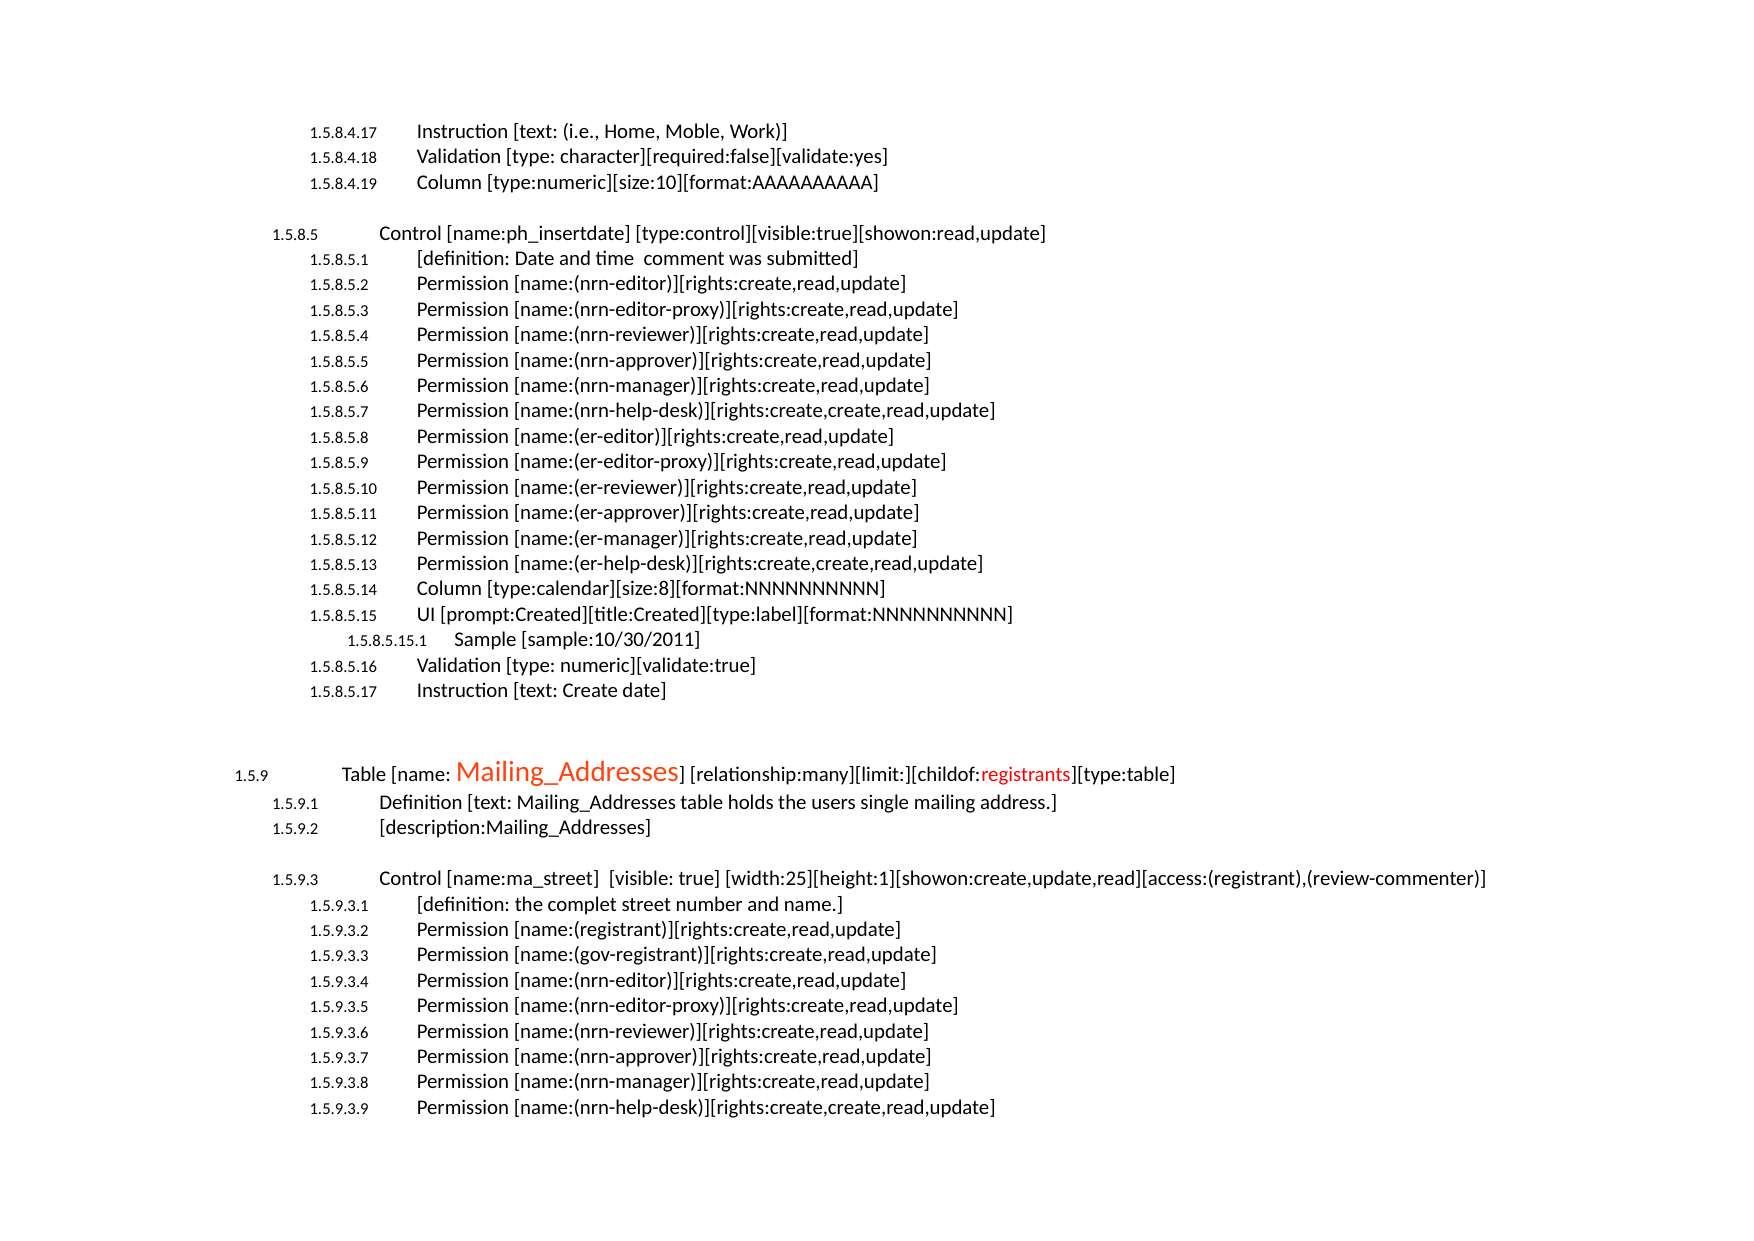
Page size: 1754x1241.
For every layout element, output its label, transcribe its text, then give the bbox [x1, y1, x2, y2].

list Column [type:calendar][size:8][format:NNNNNNNNNN] [306, 576, 1636, 601]
list Permission [name:(nrn-help-desk)][rights:create,create,read,update] [306, 1094, 1636, 1119]
list Permission [name:(nrn-reviewer)][rights:create,read,update] [306, 321, 1636, 347]
list Permission [name:(nrn-approver)][rights:create,read,update] [306, 347, 1636, 372]
list Permission [name:(nrn-reviewer)][rights:create,read,update] [306, 1018, 1636, 1043]
list UI [prompt:Created][title:Created][type:label][format:NNNNNNNNNN] [306, 601, 1636, 626]
list Definition [text: Mailing_Addresses table holds the users single mailing address.] [268, 789, 1636, 814]
list Permission [name:(nrn-editor-proxy)][rights:create,read,update] [306, 992, 1636, 1018]
list Permission [name:(er-approver)][rights:create,read,update] [306, 499, 1636, 525]
list Permission [name:(nrn-help-desk)][rights:create,create,read,update] [306, 398, 1636, 423]
list Instruction [text: (i.e., Home, Moble, Work)] [306, 118, 1636, 143]
list Permission [name:(er-help-desk)][rights:create,create,read,update] [306, 550, 1636, 576]
list Sample [sample:10/30/2011] [343, 626, 1636, 652]
list [definition: Date and time comment was submitted] [306, 245, 1636, 271]
list Permission [name:(nrn-approver)][rights:create,read,update] [306, 1043, 1636, 1069]
list Permission [name:(er-reviewer)][rights:create,read,update] [306, 474, 1636, 499]
list Control [name:ph_insertdate] [type:control][visible:true][showon:read,update] [268, 220, 1636, 245]
list Validation [type: numeric][validate:true] [306, 652, 1636, 677]
list Instruction [text: Create date] [306, 677, 1636, 703]
list Permission [name:(registrant)][rights:create,read,update] [306, 916, 1636, 942]
list Table [name: Mailing_Addresses] [relationship:many][limit:][childof:registrants][type:table] [231, 753, 1636, 789]
list Permission [name:(er-editor-proxy)][rights:create,read,update] [306, 448, 1636, 474]
list Permission [name:(nrn-editor)][rights:create,read,update] [306, 967, 1636, 992]
list Permission [name:(nrn-editor)][rights:create,read,update] [306, 271, 1636, 296]
list Permission [name:(nrn-editor-proxy)][rights:create,read,update] [306, 296, 1636, 321]
list Column [type:numeric][size:10][format:AAAAAAAAAA] [306, 169, 1636, 194]
list Permission [name:(nrn-manager)][rights:create,read,update] [306, 1069, 1636, 1094]
list [definition: the complet street number and name.] [306, 891, 1636, 916]
list Validation [type: character][required:false][validate:yes] [306, 143, 1636, 169]
list Control [name:ma_street] [visible: true] [width:25][height:1][showon:create,update,read][access:(registrant),(review-commenter)] [268, 865, 1636, 891]
list [description:Mailing_Addresses] [268, 814, 1636, 840]
list Permission [name:(gov-registrant)][rights:create,read,update] [306, 942, 1636, 967]
list Permission [name:(nrn-manager)][rights:create,read,update] [306, 372, 1636, 398]
list Permission [name:(er-manager)][rights:create,read,update] [306, 525, 1636, 550]
list Permission [name:(er-editor)][rights:create,read,update] [306, 423, 1636, 448]
